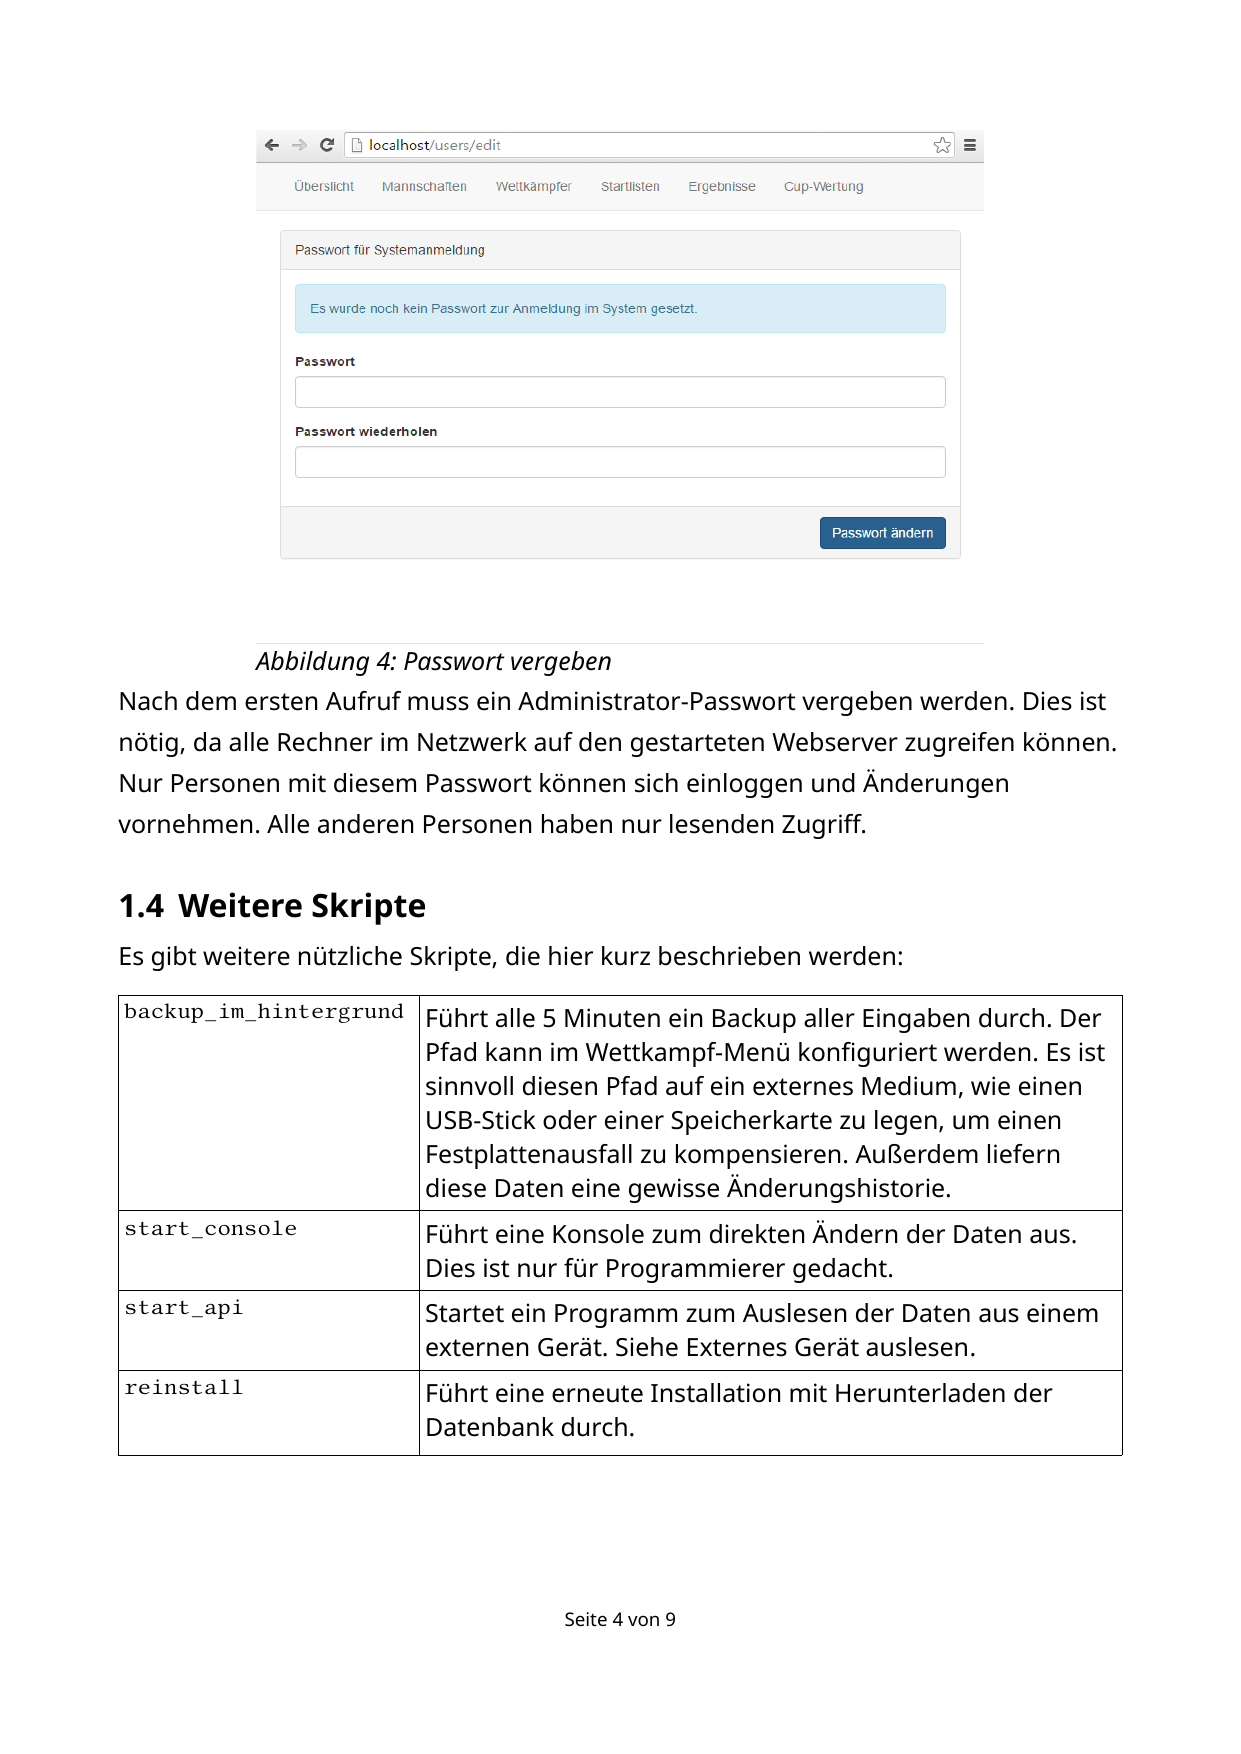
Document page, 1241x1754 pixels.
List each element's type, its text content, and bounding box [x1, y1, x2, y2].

picture [256, 130, 984, 644]
table_header backup_im_hintergrund [119, 996, 419, 1210]
table_cell Startet ein Programm zum Auslesen der Daten aus einem externen Gerät. Siehe Externes Gerät auslesen. [420, 1291, 1122, 1370]
table_cell start_console [119, 1211, 419, 1290]
table_cell reinstall [119, 1371, 419, 1455]
text Nach dem ersten Aufruf muss ein Administrator-Passwort vergeben werden. Dies ist nötig, da alle Rechner im Netzwerk auf den gestarteten Webserver zugreifen können. Nur Personen mit diesem Passwort können sich einloggen und Änderungen vornehmen. Alle anderen Personen haben nur lesenden Zugriff. [118, 118, 1122, 841]
text Abbildung 4: Passwort vergeben [256, 644, 984, 677]
table_cell Führt eine Konsole zum direkten Ändern der Daten aus. Dies ist nur für Programmierer gedacht. [420, 1211, 1122, 1290]
text Es gibt weitere nützliche Skripte, die hier kurz beschrieben werden: [118, 939, 1122, 973]
table_cell start_api [119, 1291, 419, 1370]
subtitle Weitere Skripte [118, 883, 1122, 927]
table_cell Führt eine erneute Installation mit Herunterladen der Datenbank durch. [420, 1371, 1122, 1455]
table_header Führt alle 5 Minuten ein Backup aller Eingaben durch. Der Pfad kann im Wettkampf-Menü konfiguriert werden. Es ist sinnvoll diesen Pfad auf ein externes Medium, wie einen USB-Stick oder einer Speicherkarte zu legen, um einen Festplattenausfall zu kompensieren. Außerdem liefern diese Daten eine gewisse Änderungshistorie. [420, 996, 1122, 1210]
